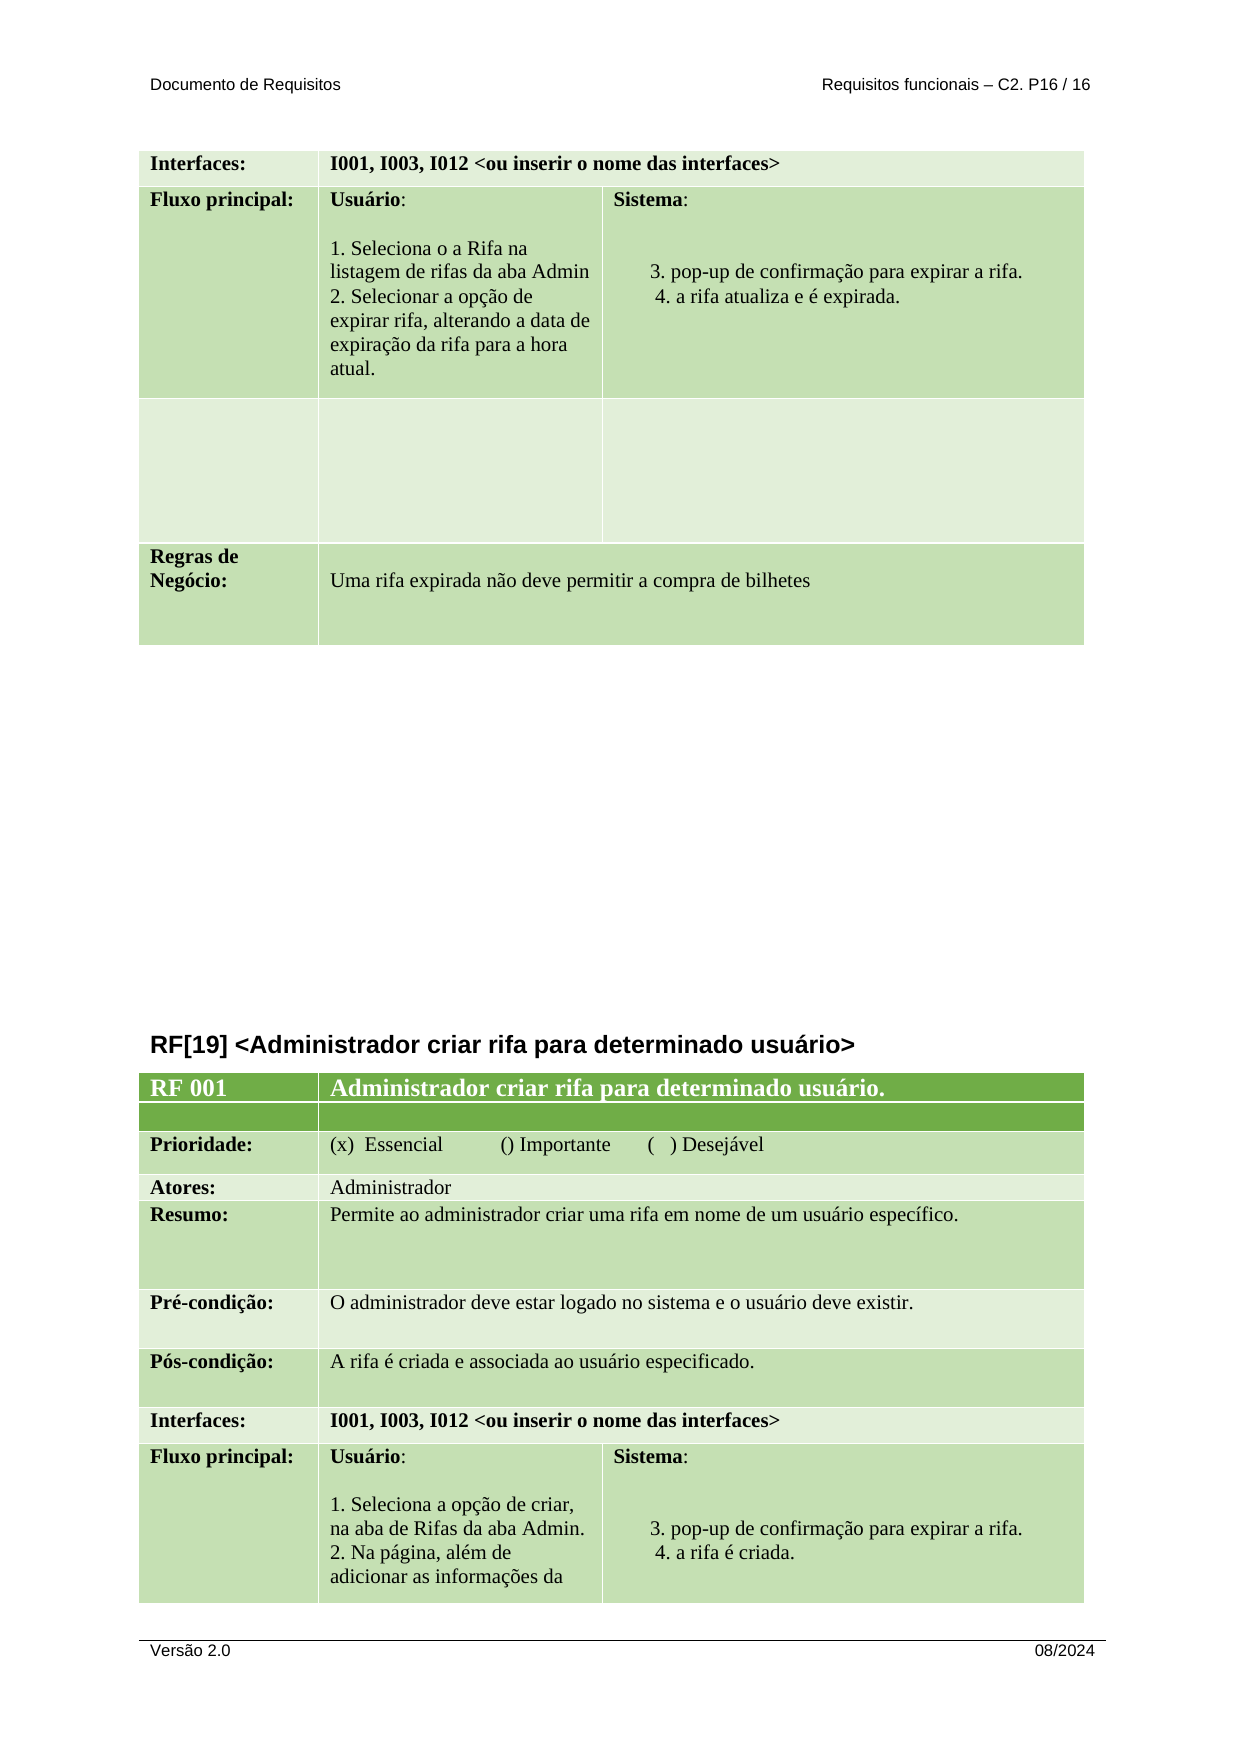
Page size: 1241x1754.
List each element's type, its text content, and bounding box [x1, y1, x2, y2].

table_cell Atores: [139, 1175, 318, 1200]
text RF[19] <Administrador criar rifa para determinado usuário> [150, 1030, 1090, 1059]
table_cell Usuário: 1. Seleciona o a Rifa na listagem de rifas da aba Admin 2. Selecionar a opção de expirar rifa, alterando a data de expiração da rifa para a hora atual. [319, 187, 602, 398]
table_cell I001, I003, I012 <ou inserir o nome das interfaces> [319, 151, 1084, 186]
table_cell [139, 1103, 318, 1131]
table_cell Pré-condição: [139, 1290, 318, 1348]
table_cell Interfaces: [139, 151, 318, 186]
table_header RF 001 [139, 1073, 318, 1101]
table_cell Usuário: 1. Seleciona a opção de criar, na aba de Rifas da aba Admin. 2. Na página, além de adicionar as informações da [319, 1444, 602, 1603]
table_cell Sistema: 3. pop-up de confirmação para expirar a rifa. 4. a rifa é criada. [603, 1444, 1084, 1603]
table_cell Administrador [319, 1175, 1084, 1200]
table_cell A rifa é criada e associada ao usuário especificado. [319, 1349, 1084, 1407]
table_cell [319, 399, 602, 542]
table_cell Sistema: 3. pop-up de confirmação para expirar a rifa. 4. a rifa atualiza e é expirada. [603, 187, 1084, 398]
table_cell Regras de Negócio: [139, 544, 318, 645]
table_cell I001, I003, I012 <ou inserir o nome das interfaces> [319, 1408, 1084, 1443]
table_cell Fluxo principal: [139, 187, 318, 398]
table_cell [603, 399, 1084, 542]
table_cell Prioridade: [139, 1132, 318, 1174]
table_cell [319, 1103, 1084, 1131]
table_cell Resumo: [139, 1201, 318, 1289]
table_cell Permite ao administrador criar uma rifa em nome de um usuário específico. [319, 1201, 1084, 1289]
table_cell O administrador deve estar logado no sistema e o usuário deve existir. [319, 1290, 1084, 1348]
table_cell Fluxo principal: [139, 1444, 318, 1603]
table_cell [139, 399, 318, 542]
table_cell Pós-condição: [139, 1349, 318, 1407]
table_cell (x) Essencial () Importante ( ) Desejável [319, 1132, 1084, 1174]
table_header Administrador criar rifa para determinado usuário. [319, 1073, 1084, 1101]
table_cell Interfaces: [139, 1408, 318, 1443]
table_cell Uma rifa expirada não deve permitir a compra de bilhetes [319, 544, 1084, 645]
